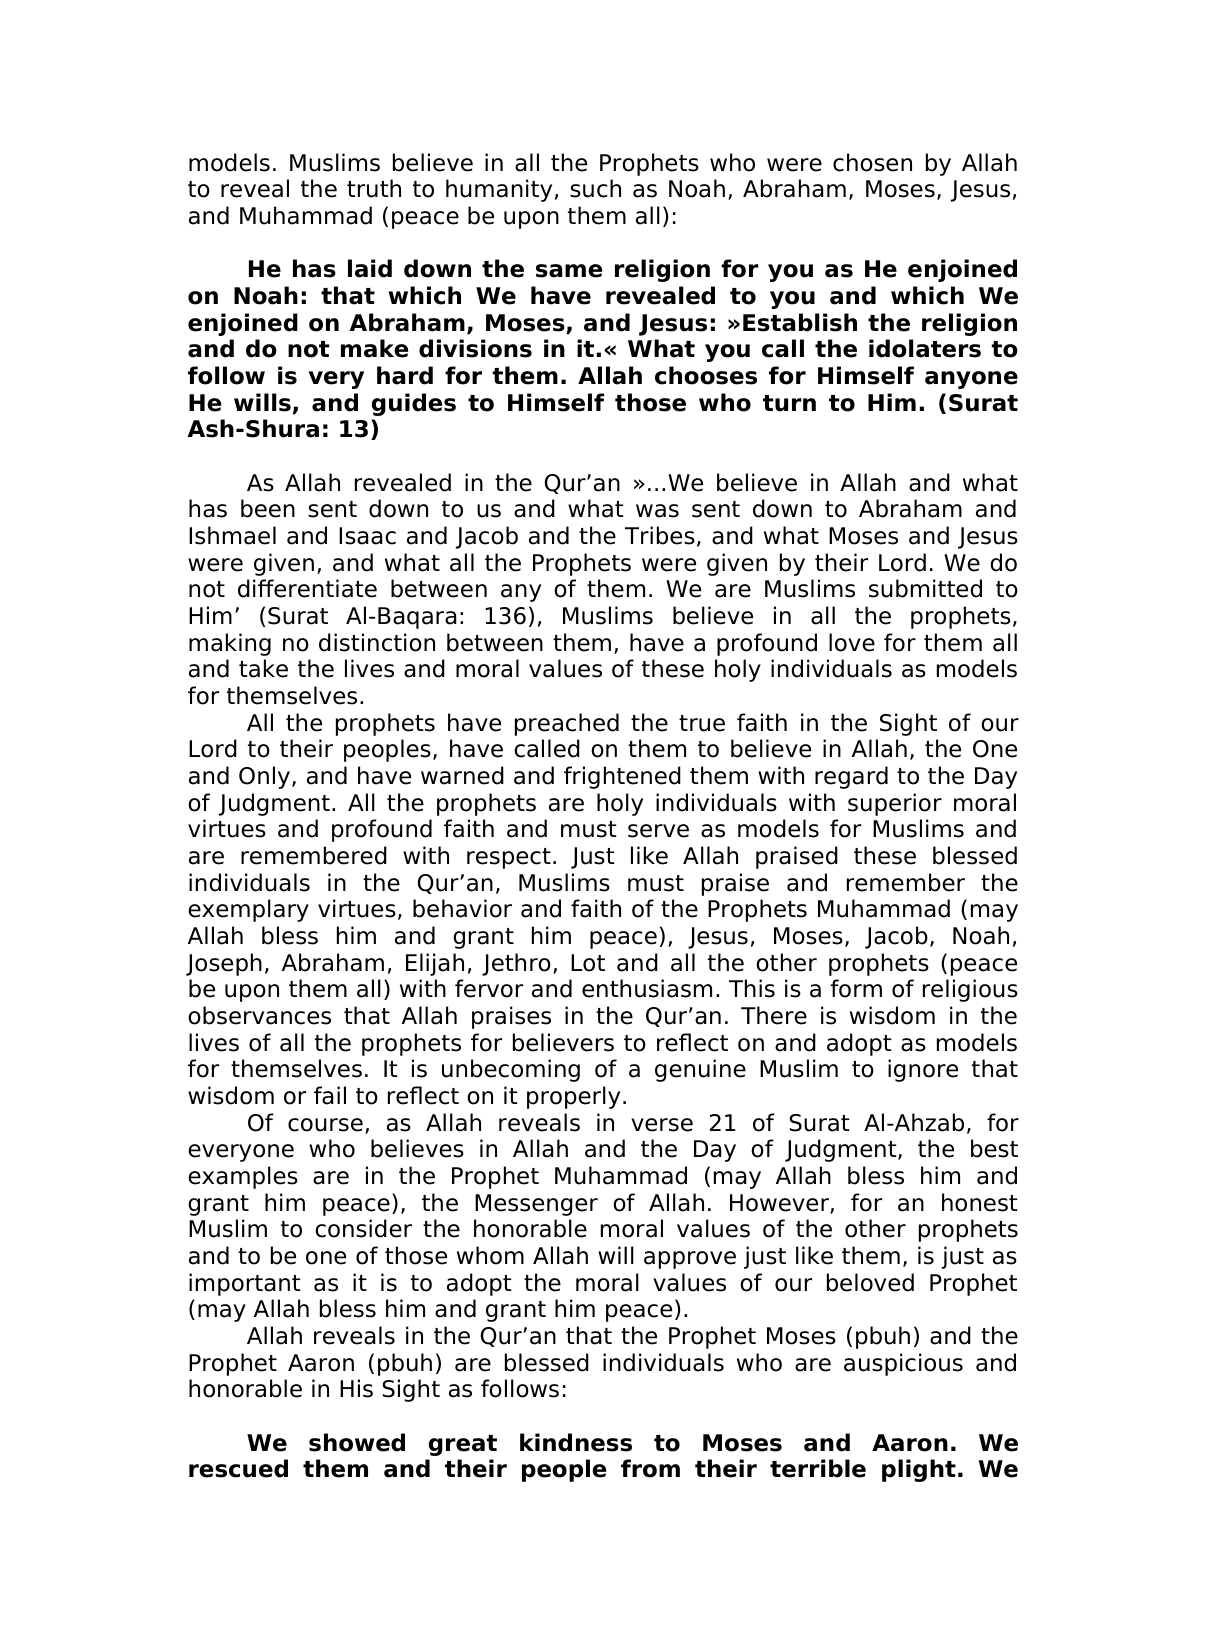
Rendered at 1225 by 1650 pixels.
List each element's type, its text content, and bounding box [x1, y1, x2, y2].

text Of course, as Allah reveals in verse 21 of Surat Al-Ahzab, for everyone who believes in Allah and the Day of Judgment, the best examples are in the Prophet Muhammad (may Allah bless him and grant him peace), the Messenger of Allah. However, for an honest Muslim to consider the honorable moral values of the other prophets and to be one of those whom Allah will approve just like them, is just as important as it is to adopt the moral values of our beloved Prophet (may Allah bless him and grant him peace). [187, 1110, 1020, 1323]
text models. Muslims believe in all the Prophets who were chosen by Allah to reveal the truth to humanity, such as Noah, Abraham, Moses, Jesus, and Muhammad (peace be upon them all): [187, 150, 1020, 230]
text All the prophets have preached the true faith in the Sight of our Lord to their peoples, have called on them to believe in Allah, the One and Only, and have warned and frightened them with regard to the Day of Judgment. All the prophets are holy individuals with superior moral virtues and profound faith and must serve as models for Muslims and are remembered with respect. Just like Allah praised these blessed individuals in the Qur’an, Muslims must praise and remember the exemplary virtues, behavior and faith of the Prophets Muhammad (may Allah bless him and grant him peace), Jesus, Moses, Jacob, Noah, Joseph, Abraham, Elijah, Jethro, Lot and all the other prophets (peace be upon them all) with fervor and enthusiasm. This is a form of religious observances that Allah praises in the Qur’an. There is wisdom in the lives of all the prophets for believers to reflect on and adopt as models for themselves. It is unbecoming of a genuine Muslim to ignore that wisdom or fail to reflect on it properly. [187, 710, 1020, 1110]
text We showed great kindness to Moses and Aaron. We rescued them and their people from their terrible plight. We [187, 1430, 1020, 1483]
text He has laid down the same religion for you as He enjoined on Noah: that which We have revealed to you and which We enjoined on Abraham, Moses, and Jesus: »Establish the religion and do not make divisions in it.« What you call the idolaters to follow is very hard for them. Allah chooses for Himself anyone He wills, and guides to Himself those who turn to Him. (Surat Ash-Shura: 13) [187, 257, 1020, 443]
text Allah reveals in the Qur’an that the Prophet Moses (pbuh) and the Prophet Aaron (pbuh) are blessed individuals who are auspicious and honorable in His Sight as follows: [187, 1323, 1020, 1403]
text As Allah revealed in the Qur’an »...We believe in Allah and what has been sent down to us and what was sent down to Abraham and Ishmael and Isaac and Jacob and the Tribes, and what Moses and Jesus were given, and what all the Prophets were given by their Lord. We do not differentiate between any of them. We are Muslims submitted to Him’ (Surat Al-Baqara: 136), Muslims believe in all the prophets, making no distinction between them, have a profound love for them all and take the lives and moral values of these holy individuals as models for themselves. [187, 470, 1020, 710]
